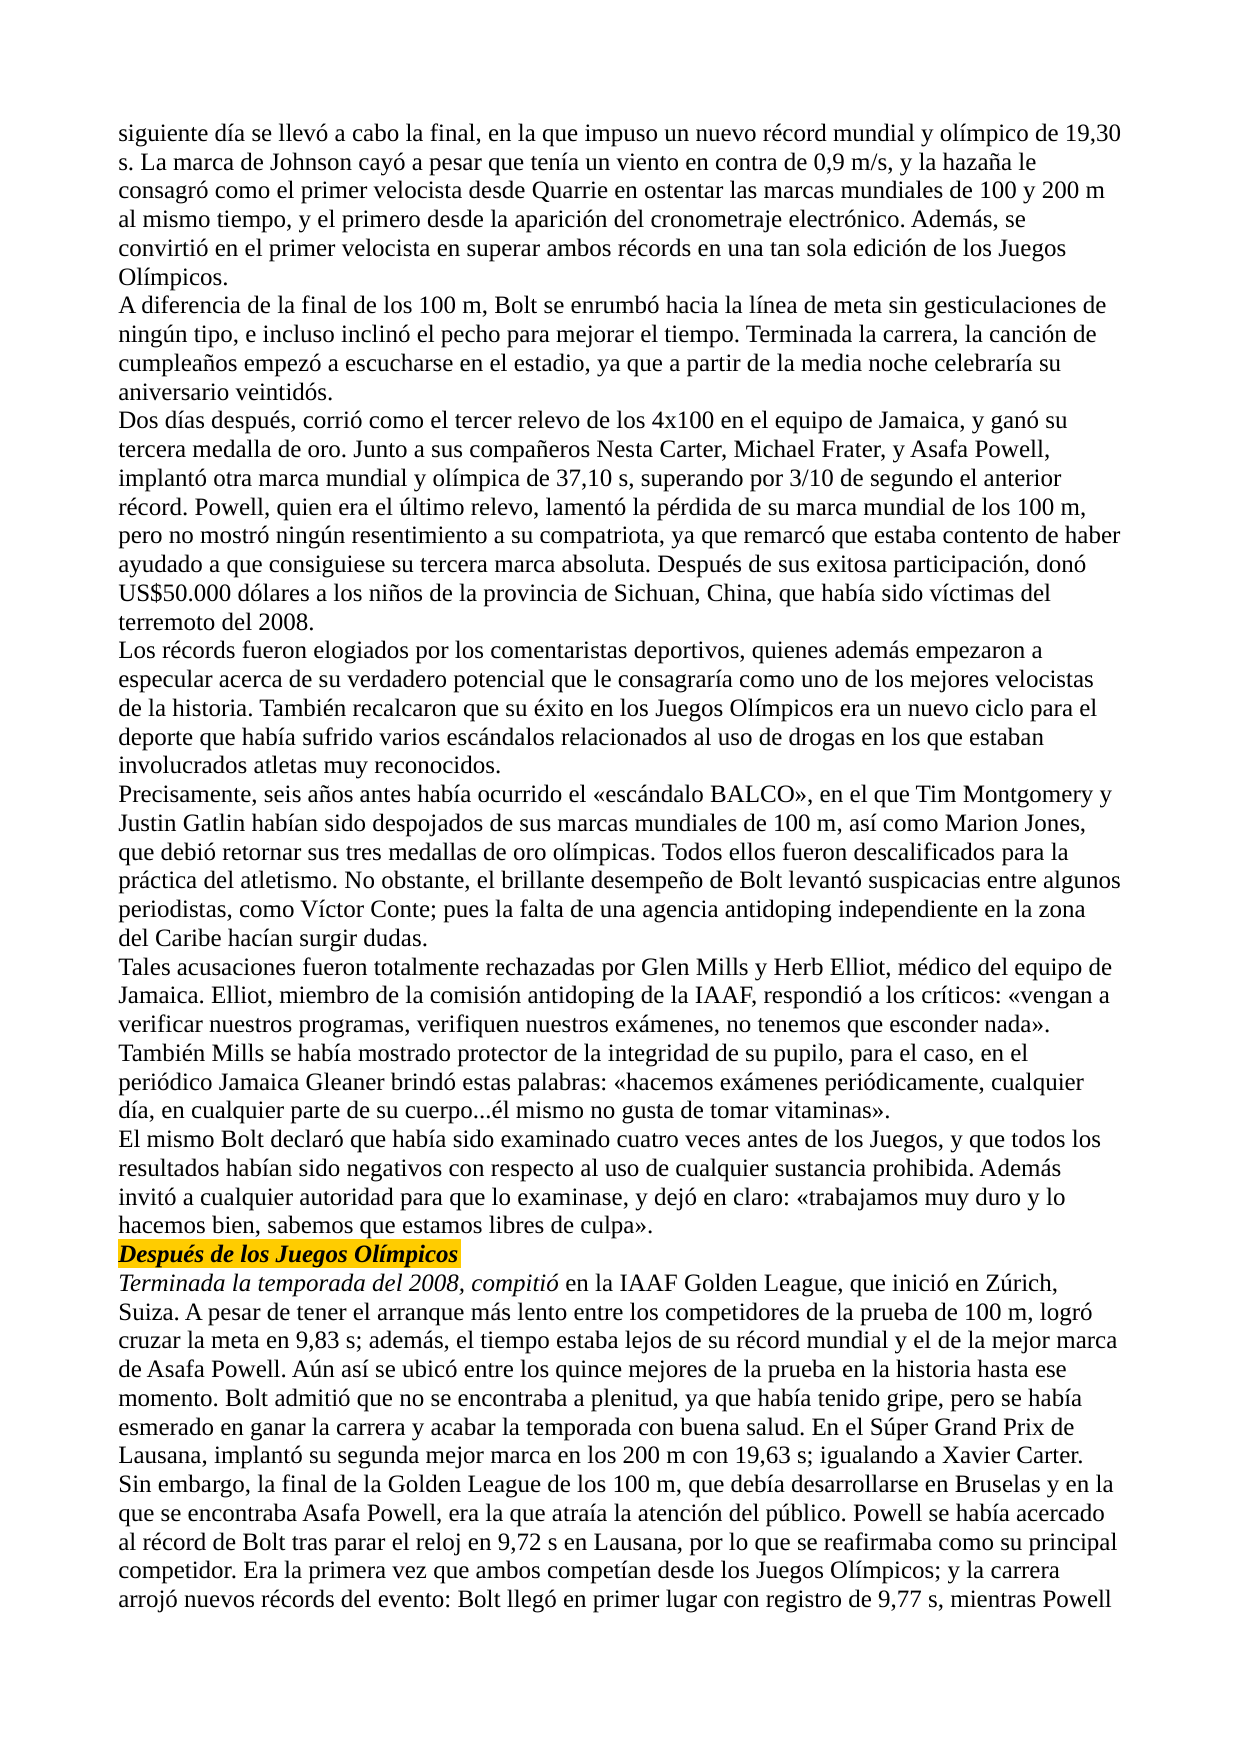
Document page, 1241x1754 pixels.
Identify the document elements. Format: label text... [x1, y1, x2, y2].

text Terminada la temporada del 2008, compitió en la IAAF Golden League, que inició en Zúrich, Suiza. A pesar de tener el arranque más lento entre los competidores de la prueba de 100 m, logró cruzar la meta en 9,83 s; además, el tiempo estaba lejos de su récord mundial y el de la mejor marca de Asafa Powell. Aún así se ubicó entre los quince mejores de la prueba en la historia hasta ese momento. Bolt admitió que no se encontraba a plenitud, ya que había tenido gripe, pero se había esmerado en ganar la carrera y acabar la temporada con buena salud. En el Súper Grand Prix de Lausana, implantó su segunda mejor marca en los 200 m con 19,63 s; igualando a Xavier Carter. [118, 1268, 1122, 1469]
text Tales acusaciones fueron totalmente rechazadas por Glen Mills y Herb Elliot, médico del equipo de Jamaica. Elliot, miembro de la comisión antidoping de la IAAF, respondió a los críticos: «vengan a verificar nuestros programas, verifiquen nuestros exámenes, no tenemos que esconder nada». También Mills se había mostrado protector de la integridad de su pupilo, para el caso, en el periódico Jamaica Gleaner brindó estas palabras: «hacemos exámenes periódicamente, cualquier día, en cualquier parte de su cuerpo...él mismo no gusta de tomar vitaminas». [118, 952, 1122, 1124]
text El mismo Bolt declaró que había sido examinado cuatro veces antes de los Juegos, y que todos los resultados habían sido negativos con respecto al uso de cualquier sustancia prohibida. Además invitó a cualquier autoridad para que lo examinase, y dejó en claro: «trabajamos muy duro y lo hacemos bien, sabemos que estamos libres de culpa». [118, 1124, 1122, 1239]
text A diferencia de la final de los 100 m, Bolt se enrumbó hacia la línea de meta sin gesticulaciones de ningún tipo, e incluso inclinó el pecho para mejorar el tiempo. Terminada la carrera, la canción de cumpleaños empezó a escucharse en el estadio, ya que a partir de la media noche celebraría su aniversario veintidós. [118, 291, 1122, 406]
text Después de los Juegos Olímpicos [118, 1239, 1122, 1268]
text Los récords fueron elogiados por los comentaristas deportivos, quienes además empezaron a especular acerca de su verdadero potencial que le consagraría como uno de los mejores velocistas de la historia. También recalcaron que su éxito en los Juegos Olímpicos era un nuevo ciclo para el deporte que había sufrido varios escándalos relacionados al uso de drogas en los que estaban involucrados atletas muy reconocidos. [118, 636, 1122, 779]
text Sin embargo, la final de la Golden League de los 100 m, que debía desarrollarse en Bruselas y en la que se encontraba Asafa Powell, era la que atraía la atención del público. Powell se había acercado al récord de Bolt tras parar el reloj en 9,72 s en Lausana, por lo que se reafirmaba como su principal competidor. Era la primera vez que ambos competían desde los Juegos Olímpicos; y la carrera arrojó nuevos récords del evento: Bolt llegó en primer lugar con registro de 9,77 s, mientras Powell [118, 1469, 1122, 1613]
text Dos días después, corrió como el tercer relevo de los 4x100 en el equipo de Jamaica, y ganó su tercera medalla de oro. Junto a sus compañeros Nesta Carter, Michael Frater, y Asafa Powell, implantó otra marca mundial y olímpica de 37,10 s, superando por 3/10 de segundo el anterior récord. Powell, quien era el último relevo, lamentó la pérdida de su marca mundial de los 100 m, pero no mostró ningún resentimiento a su compatriota, ya que remarcó que estaba contento de haber ayudado a que consiguiese su tercera marca absoluta. Después de sus exitosa participación, donó US$50.000 dólares a los niños de la provincia de Sichuan, China, que había sido víctimas del terremoto del 2008. [118, 406, 1122, 636]
text Precisamente, seis años antes había ocurrido el «escándalo BALCO», en el que Tim Montgomery y Justin Gatlin habían sido despojados de sus marcas mundiales de 100 m, así como Marion Jones, que debió retornar sus tres medallas de oro olímpicas. Todos ellos fueron descalificados para la práctica del atletismo. No obstante, el brillante desempeño de Bolt levantó suspicacias entre algunos periodistas, como Víctor Conte; pues la falta de una agencia antidoping independiente en la zona del Caribe hacían surgir dudas. [118, 779, 1122, 952]
text siguiente día se llevó a cabo la final, en la que impuso un nuevo récord mundial y olímpico de 19,30 s. La marca de Johnson cayó a pesar que tenía un viento en contra de 0,9 m/s, y la hazaña le consagró como el primer velocista desde Quarrie en ostentar las marcas mundiales de 100 y 200 m al mismo tiempo, y el primero desde la aparición del cronometraje electrónico. Además, se convirtió en el primer velocista en superar ambos récords en una tan sola edición de los Juegos Olímpicos. [118, 118, 1122, 291]
